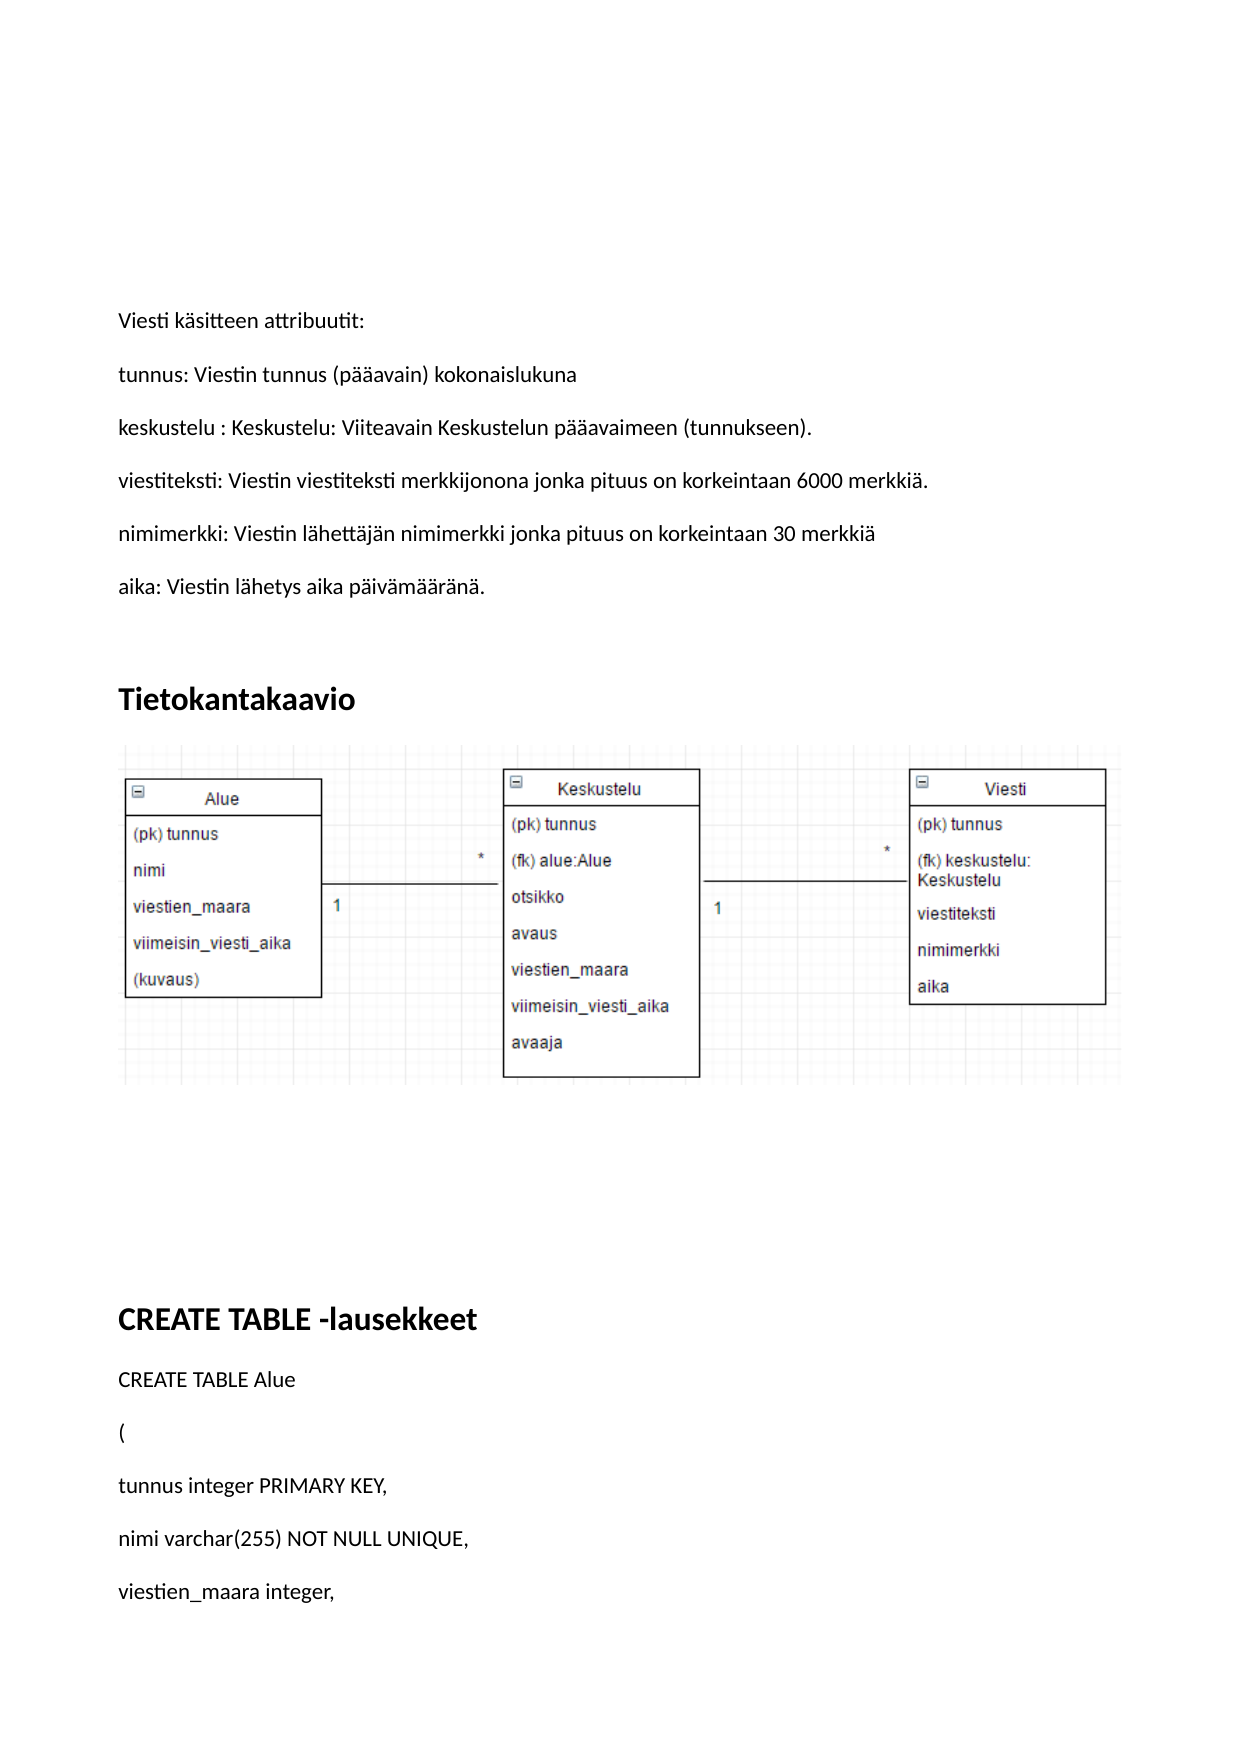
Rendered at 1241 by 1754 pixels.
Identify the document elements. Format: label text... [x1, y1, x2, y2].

picture [118, 745, 1122, 1085]
text Tietokantakaavio [118, 678, 1122, 718]
text aika: Viestin lähetys aika päivämääränä. [118, 572, 1122, 600]
text nimi varchar(255) NOT NULL UNIQUE, [118, 1524, 1122, 1552]
text viestien_maara integer, [118, 1577, 1122, 1605]
text tunnus integer PRIMARY KEY, [118, 1471, 1122, 1499]
text CREATE TABLE Alue [118, 1365, 1122, 1393]
text Viesti käsitteen attribuutit: [118, 307, 1122, 335]
text ( [118, 1418, 1122, 1446]
text CREATE TABLE -lausekkeet [118, 1298, 1122, 1338]
text tunnus: Viestin tunnus (pääavain) kokonaislukuna [118, 360, 1122, 388]
text nimimerkki: Viestin lähettäjän nimimerkki jonka pituus on korkeintaan 30 merkkiä [118, 519, 1122, 547]
text viestiteksti: Viestin viestiteksti merkkijonona jonka pituus on korkeintaan 6000 merkkiä. [118, 466, 1122, 494]
text keskustelu : Keskustelu: Viiteavain Keskustelun pääavaimeen (tunnukseen). [118, 413, 1122, 441]
